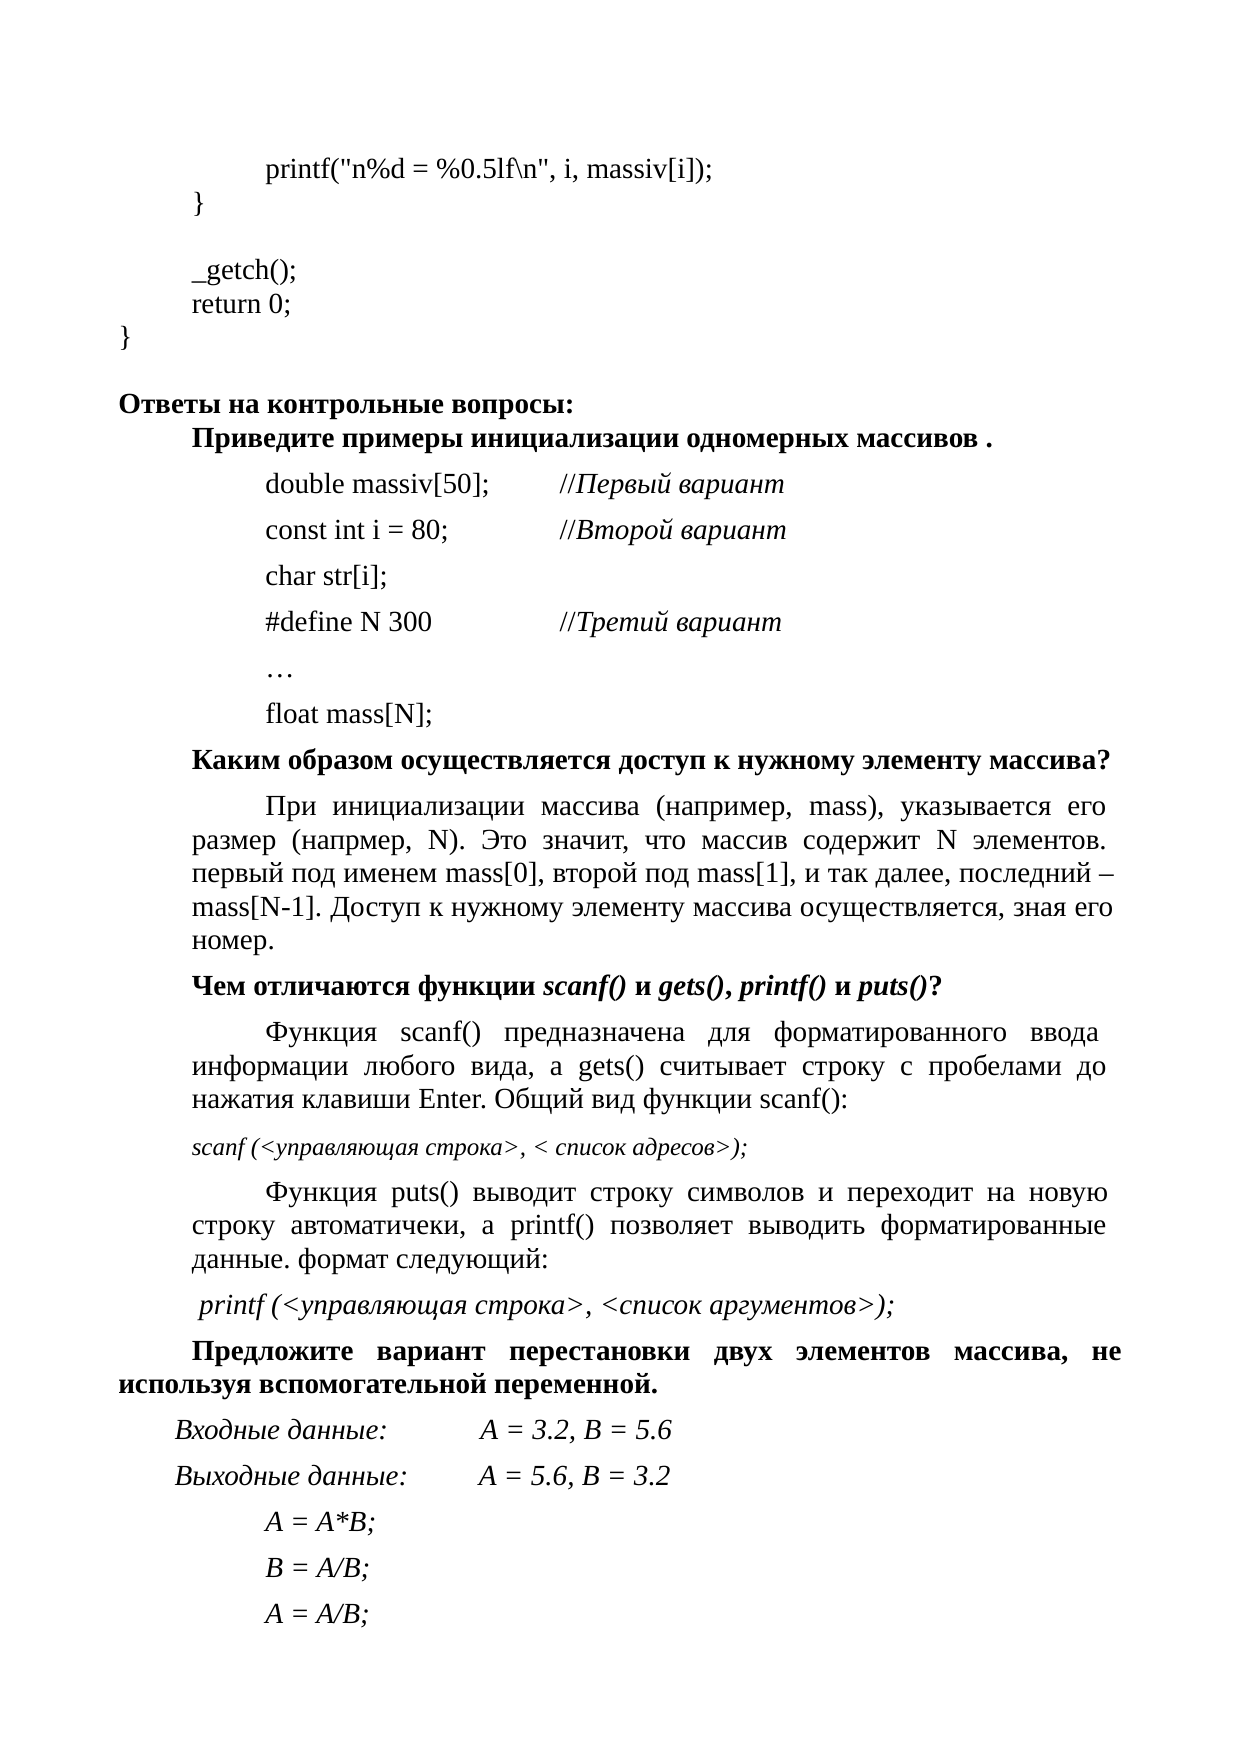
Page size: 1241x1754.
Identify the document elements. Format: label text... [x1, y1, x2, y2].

text return 0; [118, 286, 1122, 319]
text printf("n%d = %0.5lf\n", i, massiv[i]); [118, 152, 1122, 185]
text scanf (<управляющая строка>, < список адресов>); [118, 1128, 1122, 1161]
text Предложите вариант перестановки двух элементов массива, не используя вспомогательной переменной. [118, 1333, 1122, 1400]
text Функция puts() выводит строку символов и переходит на новую строку автоматичеки, а printf() позволяет выводить форматированные данные. формат следующий: [118, 1174, 1122, 1274]
text B = A/B; [118, 1551, 1122, 1584]
text Приведите примеры инициализации одномерных массивов . [118, 420, 1122, 453]
text Функция scanf() предназначена для форматированного ввода информации любого вида, а gets() считывает строку с пробелами до нажатия клавиши Enter. Общий вид функции scanf(): [118, 1014, 1122, 1115]
text При инициализации массива (например, mass), указывается его размер (напрмер, N). Это значит, что массив содержит N элементов. первый под именем mass[0], второй под mass[1], и так далее, последний – mass[N-1]. Доступ к нужному элементу массива осуществляется, зная его номер. [118, 788, 1122, 956]
text A = A/B; [118, 1597, 1122, 1630]
text Ответы на контрольные вопросы: [118, 386, 1122, 420]
text … [118, 650, 1122, 684]
text const int i = 80; //Второй вариант [118, 512, 1122, 546]
text A = A*B; [118, 1504, 1122, 1538]
text рrintf (<управляющая строка>, <список аргументов>); [118, 1287, 1122, 1320]
text _getch(); [118, 252, 1122, 286]
text char str[i]; [118, 558, 1122, 592]
text } [118, 185, 1122, 219]
text Чем отличаются функции scanf() и gets(), printf() и puts()? [118, 968, 1122, 1002]
text double massiv[50]; //Первый вариант [118, 466, 1122, 499]
text Выходные данные: А = 5.6, В = 3.2 [118, 1458, 1122, 1492]
text Каким образом осуществляется доступ к нужному элементу массива? [118, 742, 1122, 776]
text Входные данные: А = 3.2, В = 5.6 [118, 1412, 1122, 1446]
text float mass[N]; [118, 696, 1122, 730]
text } [118, 319, 1122, 353]
text #define N 300 //Третий вариант [118, 604, 1122, 638]
